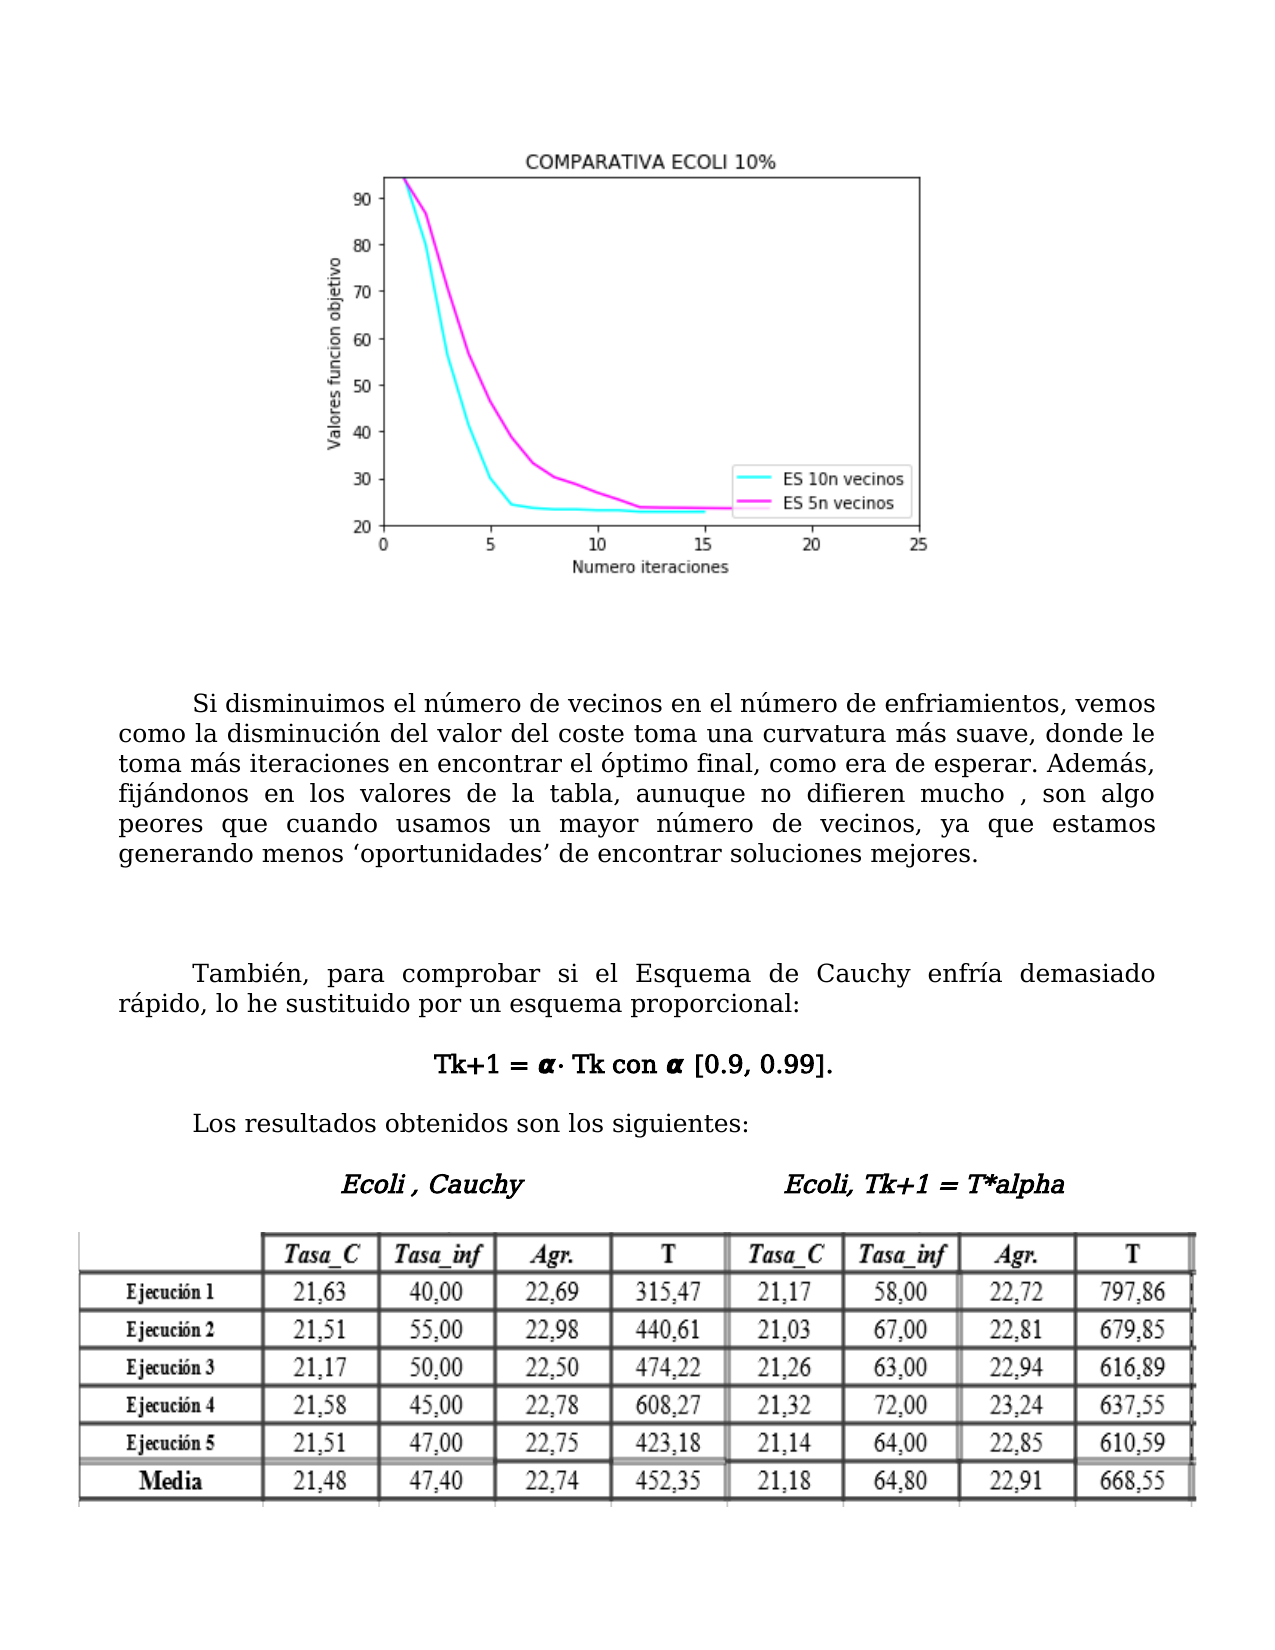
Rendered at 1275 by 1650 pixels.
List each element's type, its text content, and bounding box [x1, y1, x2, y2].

picture [78, 1232, 1197, 1507]
text Tk+1 = 𝞪· Tk con 𝞪 [0.9, 0.99]. [118, 1048, 1157, 1078]
text También, para comprobar si el Esquema de Cauchy enfría demasiado rápido, lo he sustituido por un esquema proporcional: [118, 958, 1157, 1018]
text Ecoli , Cauchy Ecoli, Tk+1 = T*alpha [118, 1168, 1157, 1198]
picture [318, 142, 939, 586]
text Los resultados obtenidos son los siguientes: [118, 1108, 1157, 1138]
text Si disminuimos el número de vecinos en el número de enfriamientos, vemos como la disminución del valor del coste toma una curvatura más suave, donde le toma más iteraciones en encontrar el óptimo final, como era de esperar. Además, fijándonos en los valores de la tabla, aunuque no difieren mucho , son algo peores que cuando usamos un mayor número de vecinos, ya que estamos generando menos ‘oportunidades’ de encontrar soluciones mejores. [118, 688, 1157, 868]
